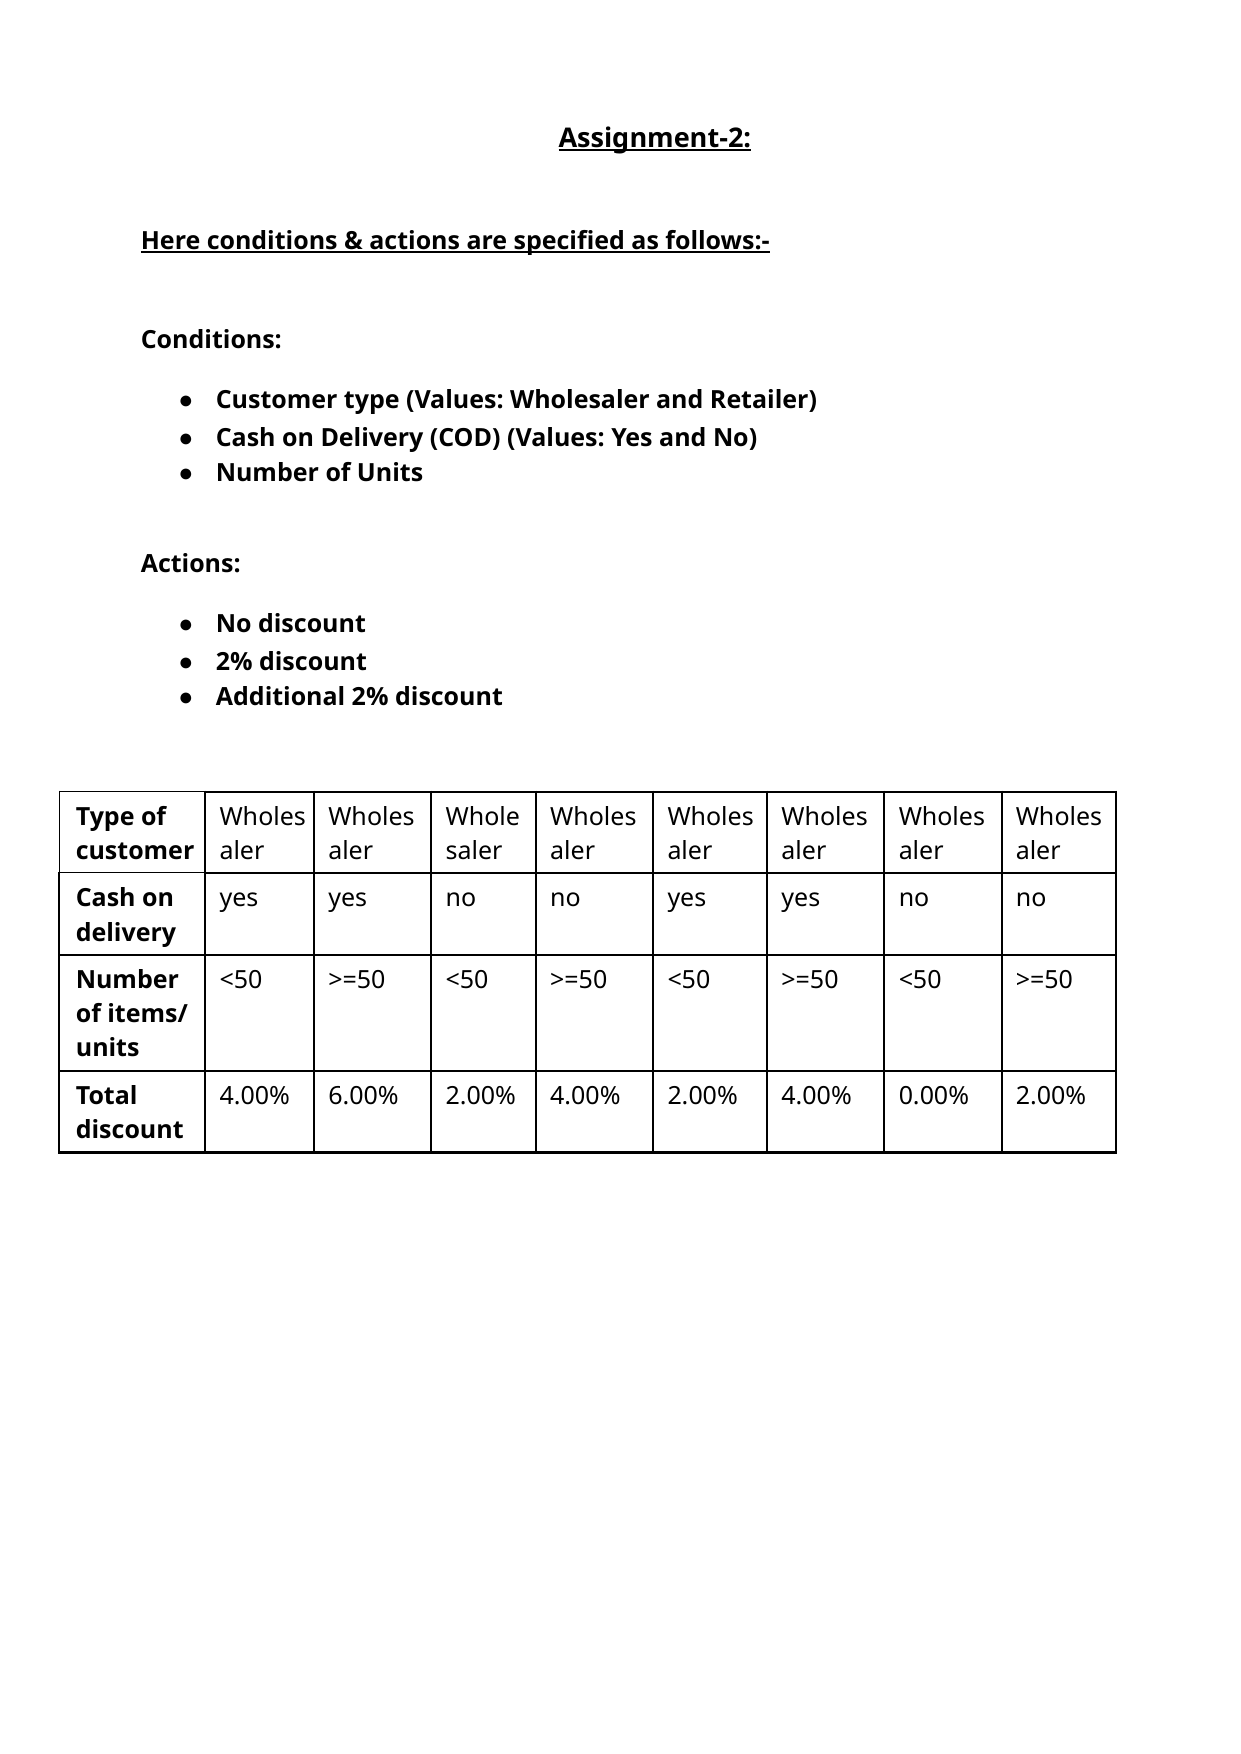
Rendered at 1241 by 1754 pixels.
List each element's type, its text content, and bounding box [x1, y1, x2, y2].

table_cell <50 [432, 956, 535, 1070]
list Additional 2% discount [178, 679, 1169, 713]
table_cell 4.00% [768, 1072, 883, 1151]
table_header Wholesaler [1003, 793, 1115, 872]
table_cell <50 [885, 956, 1001, 1070]
text Actions: [141, 545, 1169, 579]
table_cell Total discount [60, 1072, 204, 1151]
table_cell >=50 [315, 956, 430, 1070]
text Here conditions & actions are specified as follows:- [141, 222, 1169, 257]
table_header Wholesaler [315, 793, 430, 872]
table_cell no [432, 874, 535, 954]
list 2% discount [178, 644, 1169, 678]
table_header Wholesaler [537, 793, 652, 872]
table_header Wholesaler [768, 793, 883, 872]
table_cell >=50 [768, 956, 883, 1070]
table_header Wholesaler [206, 793, 313, 872]
table_header Wholesaler [432, 793, 535, 872]
table_cell yes [768, 874, 883, 954]
text Conditions: [141, 321, 1169, 355]
text Assignment-2: [141, 118, 1169, 155]
table_cell 2.00% [654, 1072, 766, 1151]
table_cell yes [654, 874, 766, 954]
table_cell no [537, 874, 652, 954]
table_cell 4.00% [537, 1072, 652, 1151]
table_cell no [1003, 874, 1115, 954]
table_cell 6.00% [315, 1072, 430, 1151]
table_header Type of customer [60, 792, 204, 872]
table_cell >=50 [537, 956, 652, 1070]
table_cell 4.00% [206, 1072, 313, 1151]
table_cell yes [206, 874, 313, 954]
table_cell <50 [654, 956, 766, 1070]
list Cash on Delivery (COD) (Values: Yes and No) [178, 420, 1169, 454]
table_cell >=50 [1003, 956, 1115, 1070]
table_cell <50 [206, 956, 313, 1070]
table_header Wholesaler [885, 793, 1001, 872]
list No discount [178, 605, 1169, 639]
table_header Wholesaler [654, 793, 766, 872]
list Customer type (Values: Wholesaler and Retailer) [178, 381, 1169, 415]
table_cell 0.00% [885, 1072, 1001, 1151]
table_cell 2.00% [1003, 1072, 1115, 1151]
table_cell yes [315, 874, 430, 954]
list Number of Units [178, 455, 1169, 489]
table_cell Cash on delivery [60, 873, 204, 954]
table_cell Number of items/ units [60, 956, 204, 1070]
table_cell no [885, 874, 1001, 954]
table_cell 2.00% [432, 1072, 535, 1151]
